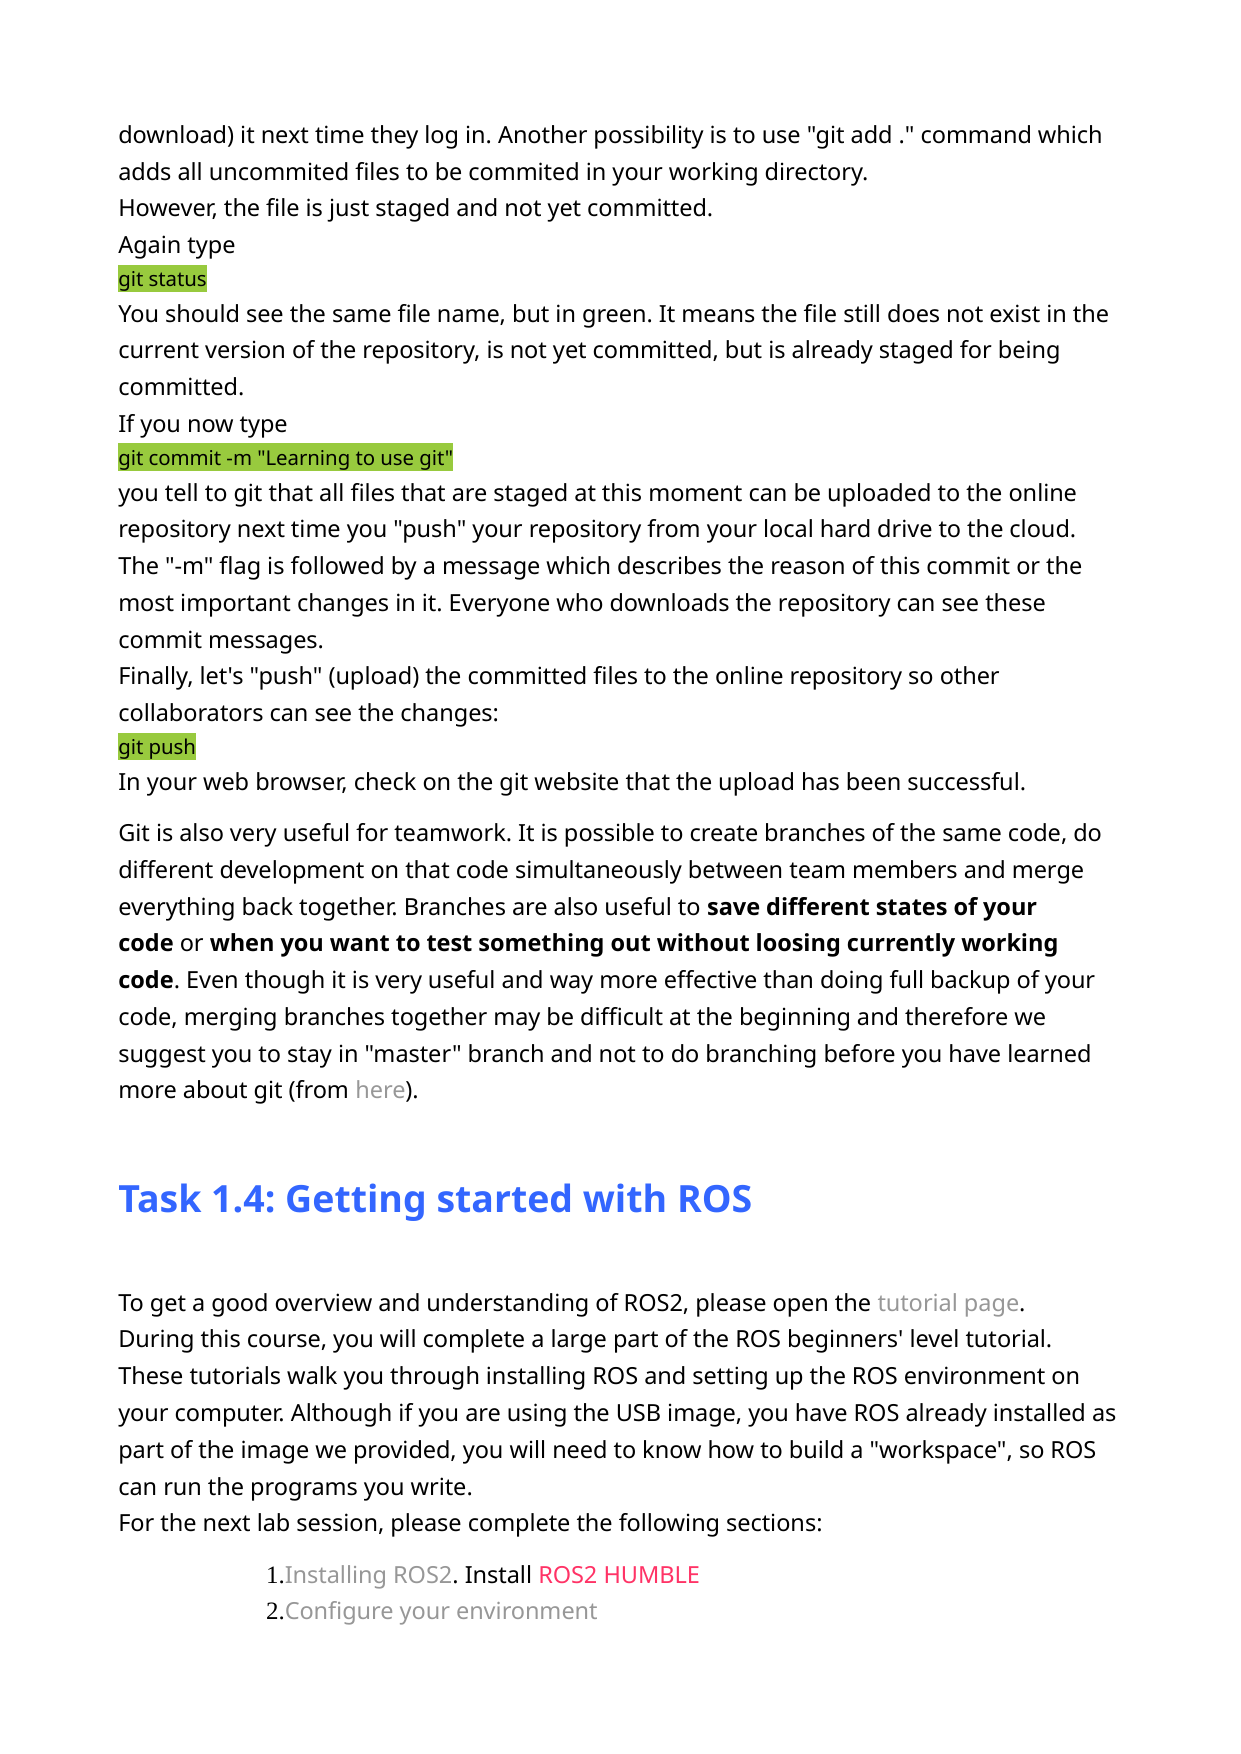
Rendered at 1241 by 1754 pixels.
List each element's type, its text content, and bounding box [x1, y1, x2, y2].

text download) it next time they log in. Another possibility is to use "git add ." command which adds all uncommited files to be commited in your working directory. However, the file is just staged and not yet committed. Again type git status You should see the same file name, but in green. It means the file still does not exist in the current version of the repository, is not yet committed, but is already staged for being committed. If you now type git commit -m "Learning to use git" you tell to git that all files that are staged at this moment can be uploaded to the online repository next time you "push" your repository from your local hard drive to the cloud. The "-m" flag is followed by a message which describes the reason of this commit or the most important changes in it. Everyone who downloads the repository can see these commit messages. Finally, let's "push" (upload) the committed files to the online repository so other collaborators can see the changes: git push In your web browser, check on the git website that the upload has been successful. [118, 118, 1122, 797]
list Configure your environment [118, 1595, 1122, 1627]
text Git is also very useful for teamwork. It is possible to create branches of the same code, do different development on that code simultaneously between team members and merge everything back together. Branches are also useful to save different states of your code or when you want to test something out without loosing currently working code. Even though it is very useful and way more effective than doing full backup of your code, merging branches together may be difficult at the beginning and therefore we suggest you to stay in "master" branch and not to do branching before you have learned more about git (from here). [118, 816, 1122, 1106]
text To get a good overview and understanding of ROS2, please open the tutorial page. During this course, you will complete a large part of the ROS beginners' level tutorial. These tutorials walk you through installing ROS and setting up the ROS environment on your computer. Although if you are using the USB image, you have ROS already installed as part of the image we provided, you will need to know how to build a "workspace", so ROS can run the programs you write. For the next lab session, please complete the following sections: [118, 1286, 1122, 1538]
subtitle Task 1.4: Getting started with ROS [118, 1173, 1122, 1224]
list Installing ROS2. Install ROS2 HUMBLE [118, 1558, 1122, 1590]
